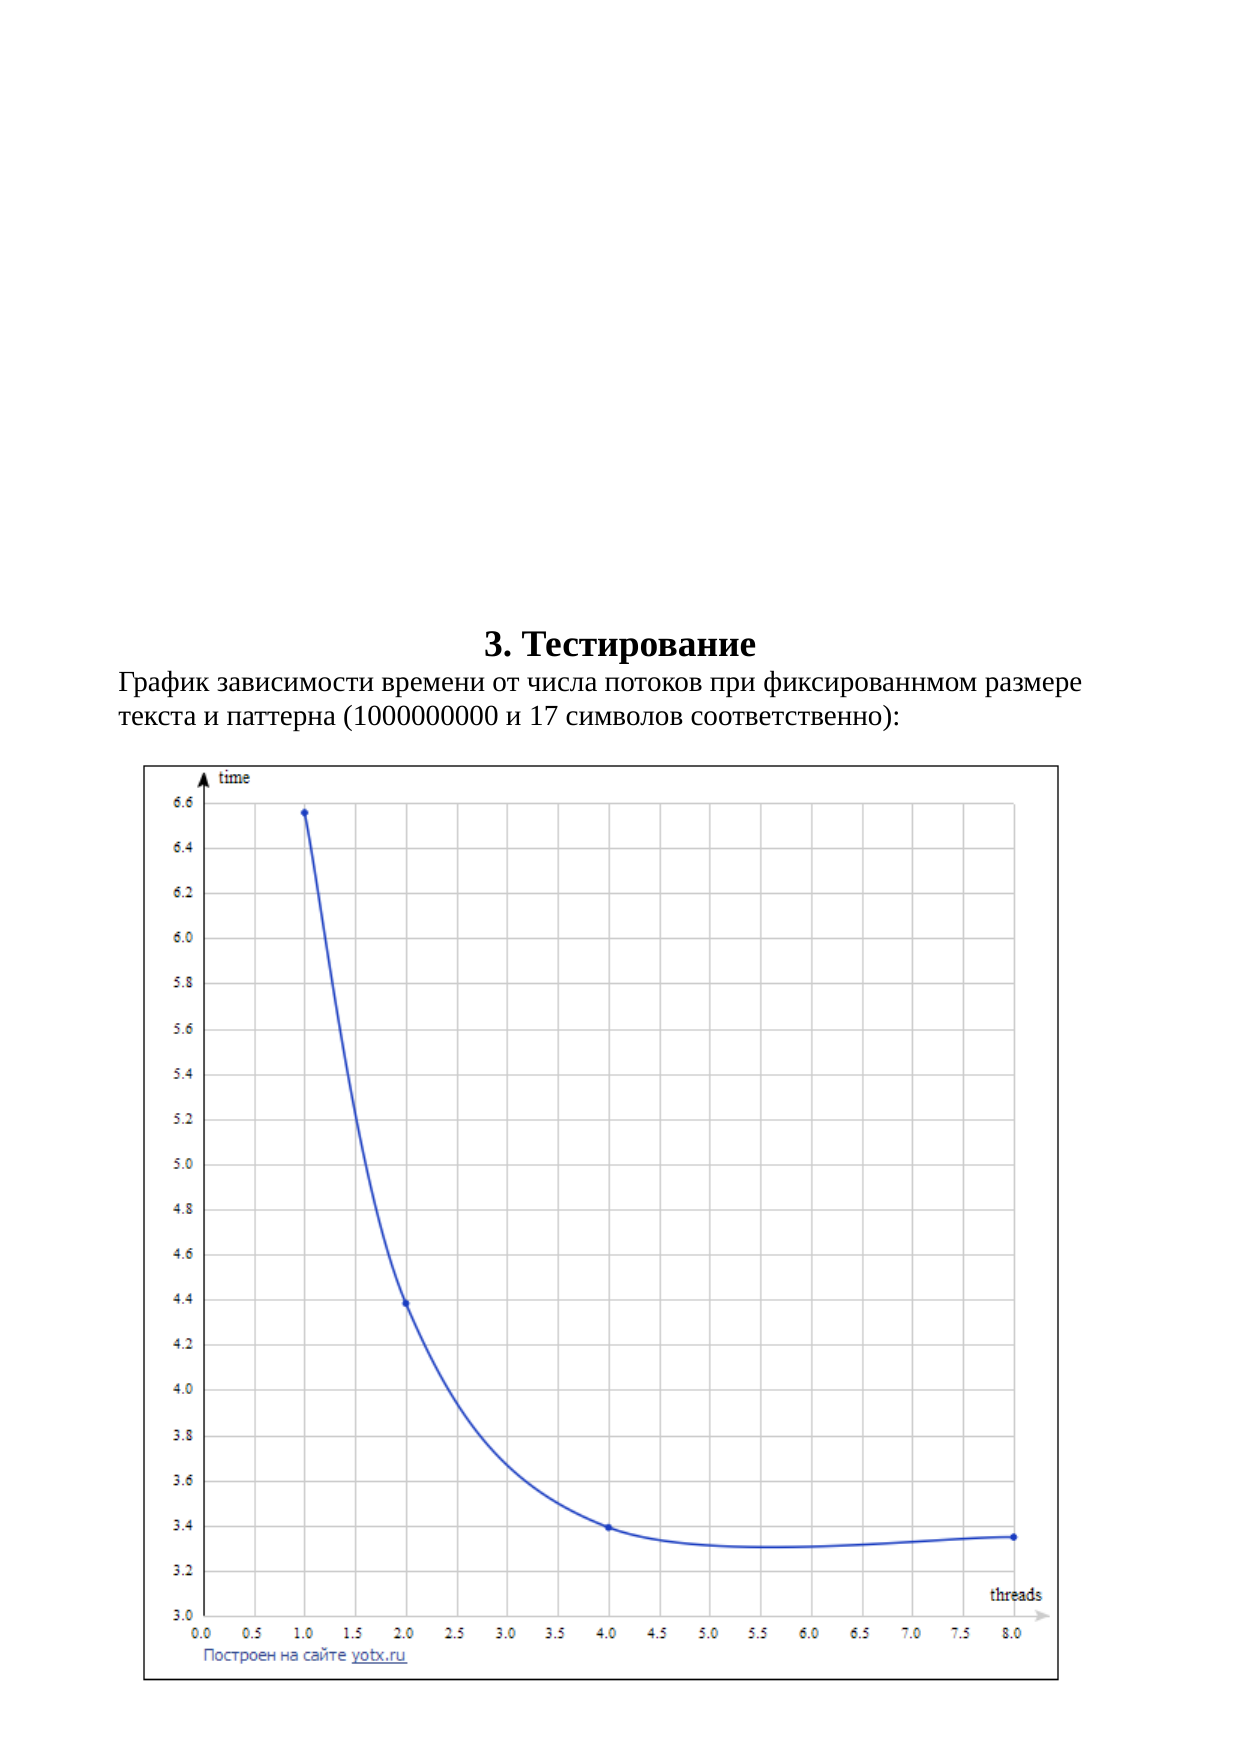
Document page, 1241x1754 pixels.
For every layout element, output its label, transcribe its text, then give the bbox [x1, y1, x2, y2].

picture [130, 752, 1071, 1697]
text 3. Тестирование [118, 621, 1122, 664]
text График зависимости времени от числа потоков при фиксированнмом размере текста и паттерна (1000000000 и 17 символов соответственно): [118, 664, 1122, 731]
